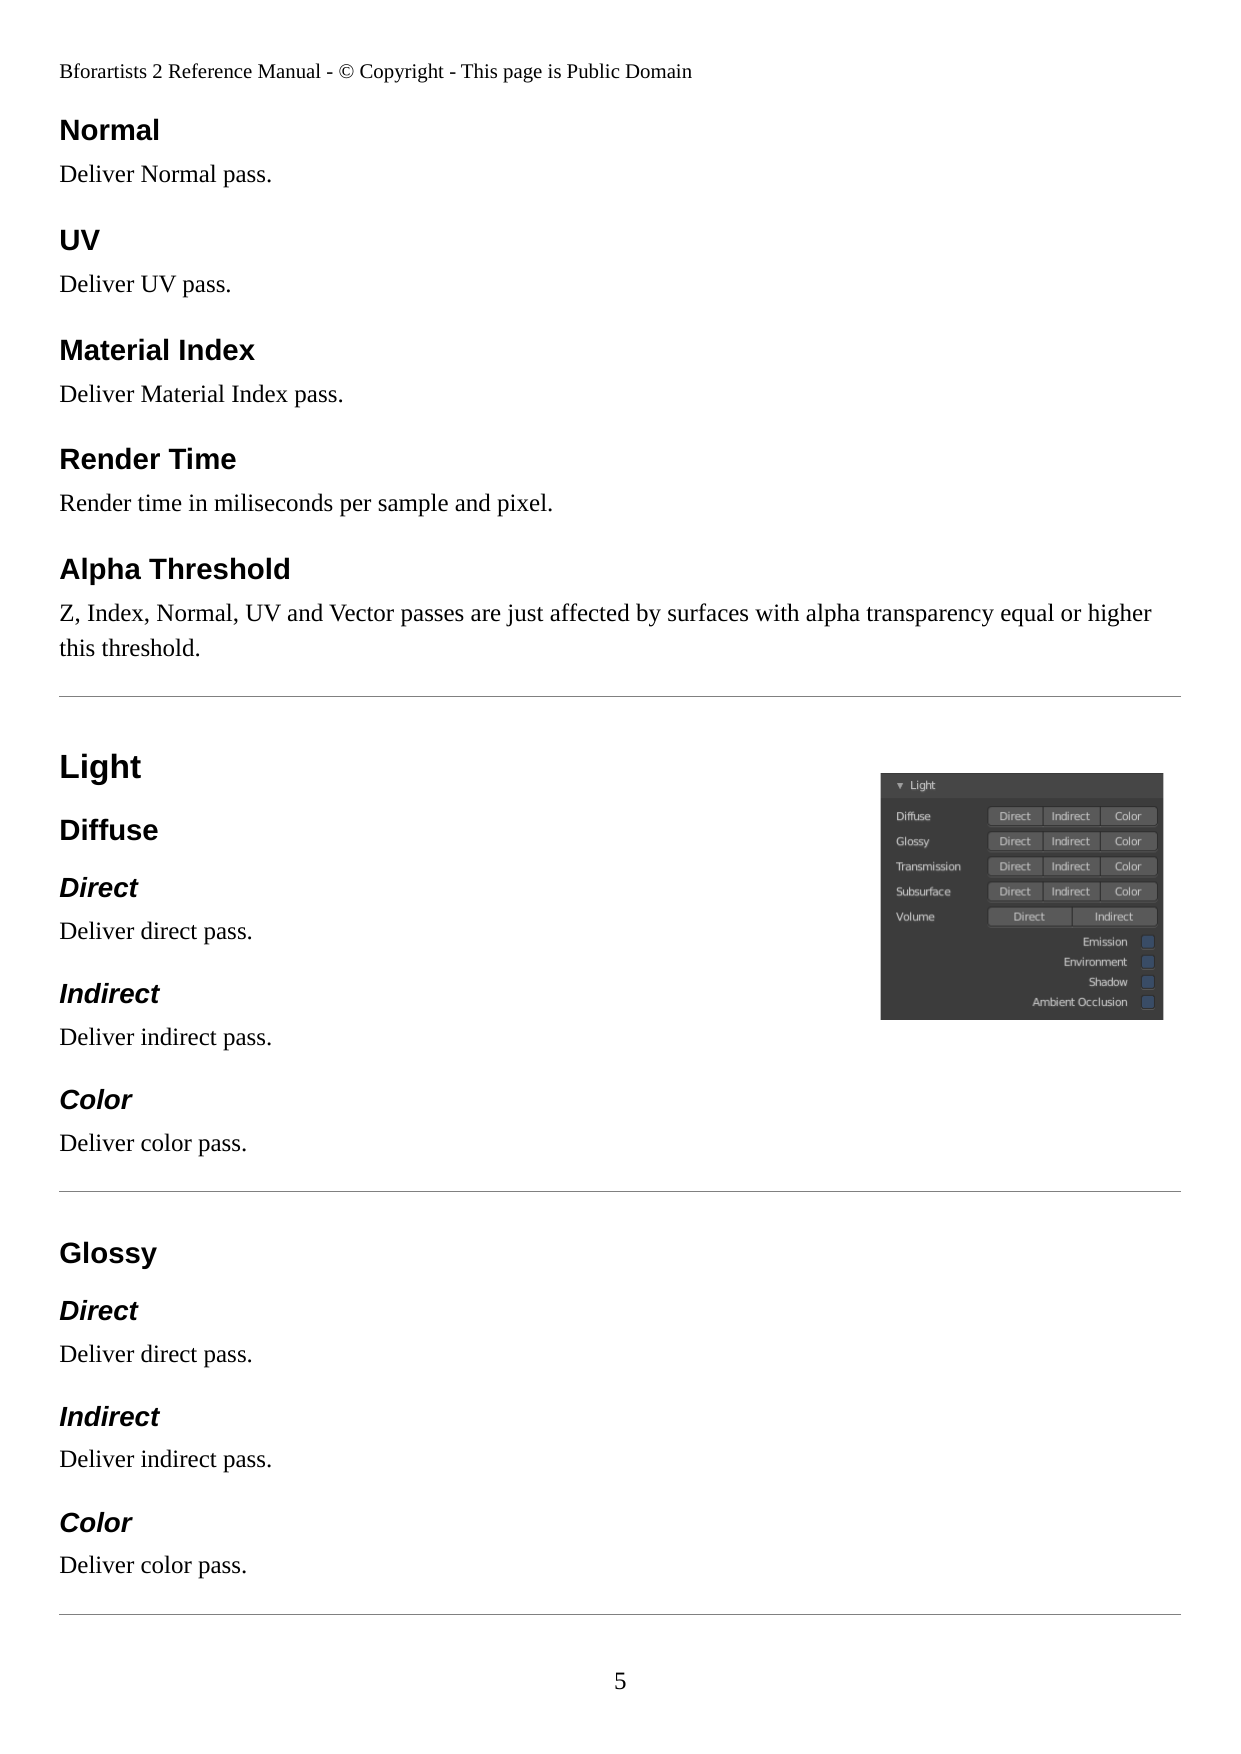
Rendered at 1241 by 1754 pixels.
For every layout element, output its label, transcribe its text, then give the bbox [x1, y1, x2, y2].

text Deliver UV pass. [59, 269, 1181, 297]
subtitle Color [59, 1083, 1181, 1115]
subtitle Light [59, 747, 1181, 786]
text Z, Index, Normal, UV and Vector passes are just affected by surfaces with alpha transparency equal or higher this threshold. [59, 598, 1181, 662]
text Deliver indirect pass. [59, 1444, 1181, 1473]
subtitle [1164, 977, 1181, 1009]
subtitle [1164, 871, 1181, 903]
subtitle Direct [59, 1294, 1181, 1326]
text Deliver Material Index pass. [59, 379, 1181, 407]
subtitle [1164, 813, 1181, 846]
subtitle Direct [59, 871, 880, 903]
picture [880, 773, 1164, 1020]
text Deliver color pass. [59, 1128, 1181, 1156]
subtitle Indirect [59, 977, 880, 1009]
text Deliver Normal pass. [59, 159, 1181, 188]
text Deliver direct pass. [59, 916, 880, 944]
subtitle Diffuse [59, 813, 880, 846]
subtitle UV [59, 222, 1181, 256]
subtitle Glossy [59, 1236, 1181, 1269]
subtitle Render Time [59, 442, 1181, 476]
subtitle Color [59, 1506, 1181, 1538]
text Deliver color pass. [59, 1551, 1181, 1579]
text Render time in miliseconds per sample and pixel. [59, 488, 1181, 517]
subtitle Material Index [59, 332, 1181, 366]
subtitle Alpha Threshold [59, 552, 1181, 586]
subtitle Indirect [59, 1400, 1181, 1432]
text [1164, 916, 1181, 944]
text Deliver indirect pass. [59, 1022, 1181, 1051]
subtitle Normal [59, 113, 1181, 146]
text Deliver direct pass. [59, 1339, 1181, 1367]
